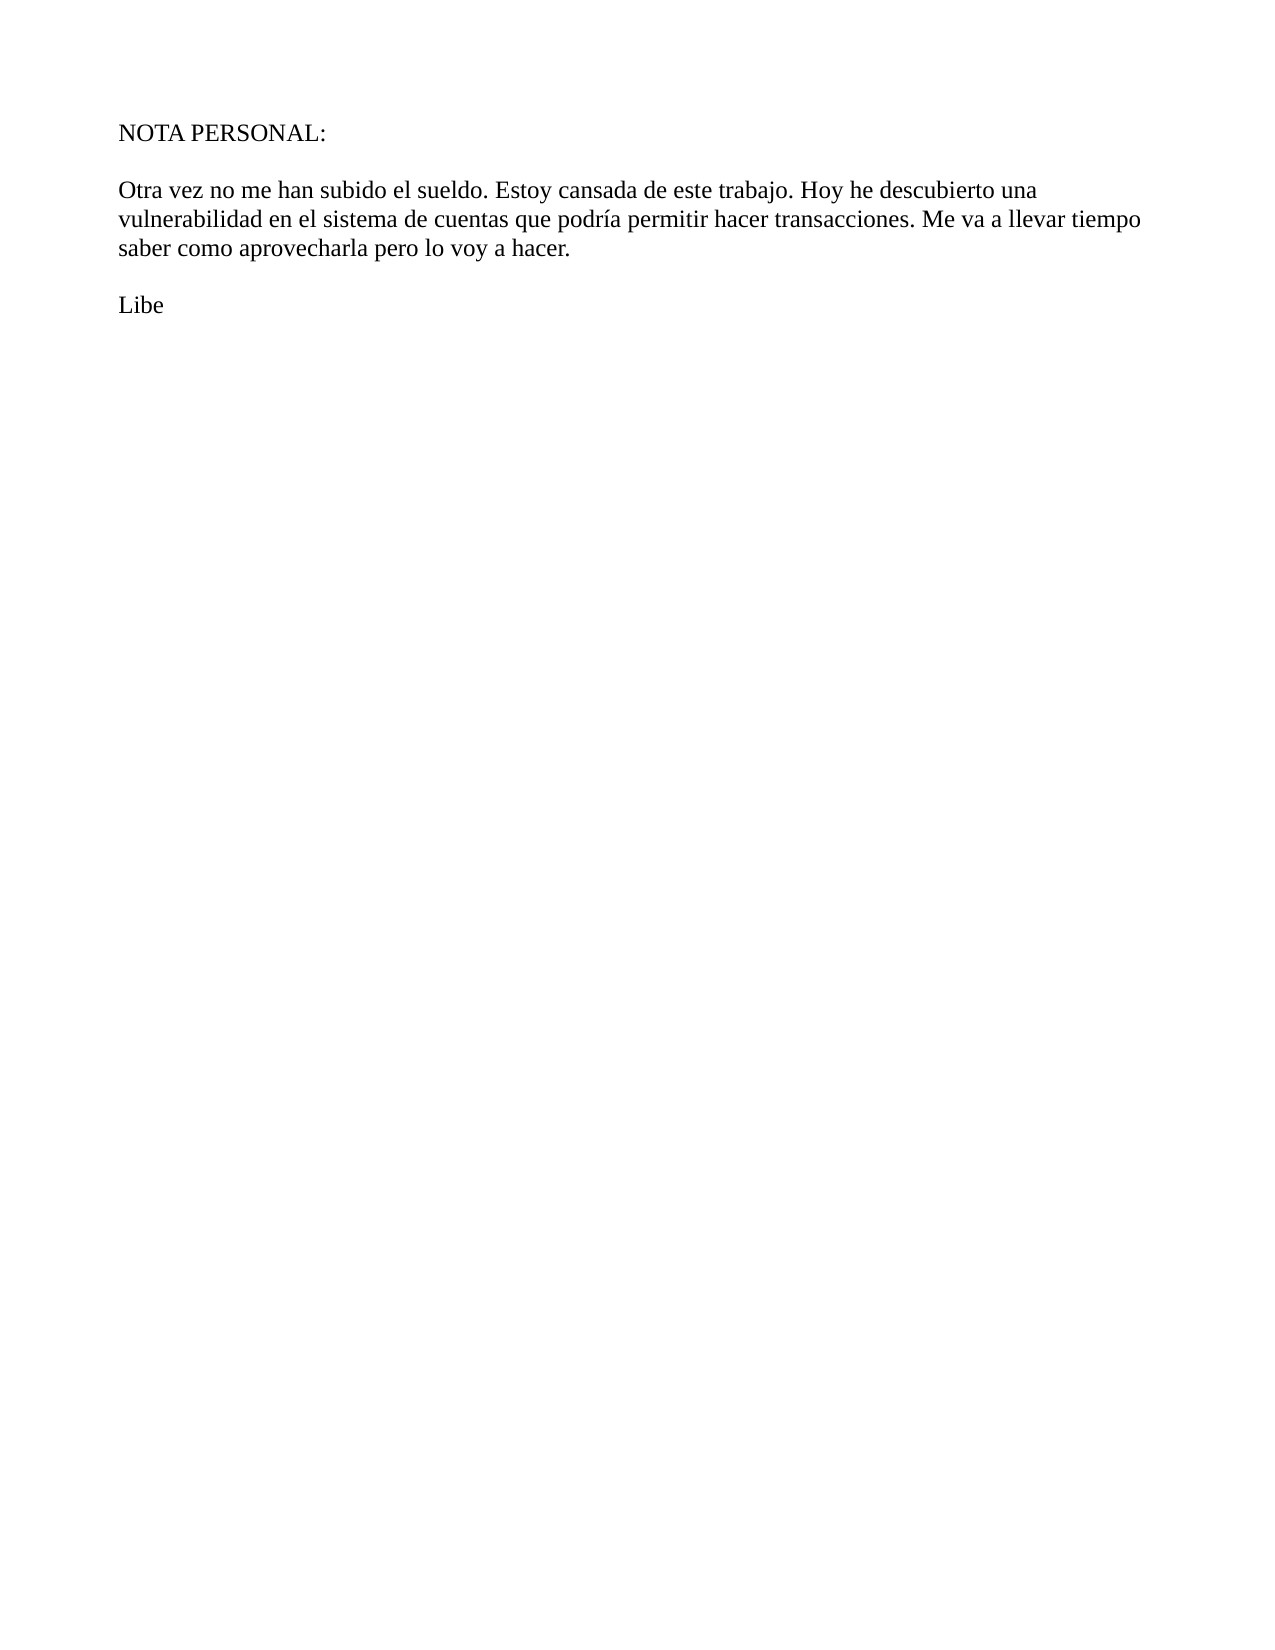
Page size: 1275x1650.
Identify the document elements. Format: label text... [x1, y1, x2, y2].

text Libe [118, 291, 1157, 319]
text NOTA PERSONAL: [118, 118, 1157, 147]
text Otra vez no me han subido el sueldo. Estoy cansada de este trabajo. Hoy he descubierto una vulnerabilidad en el sistema de cuentas que podría permitir hacer transacciones. Me va a llevar tiempo saber como aprovecharla pero lo voy a hacer. [118, 176, 1157, 262]
